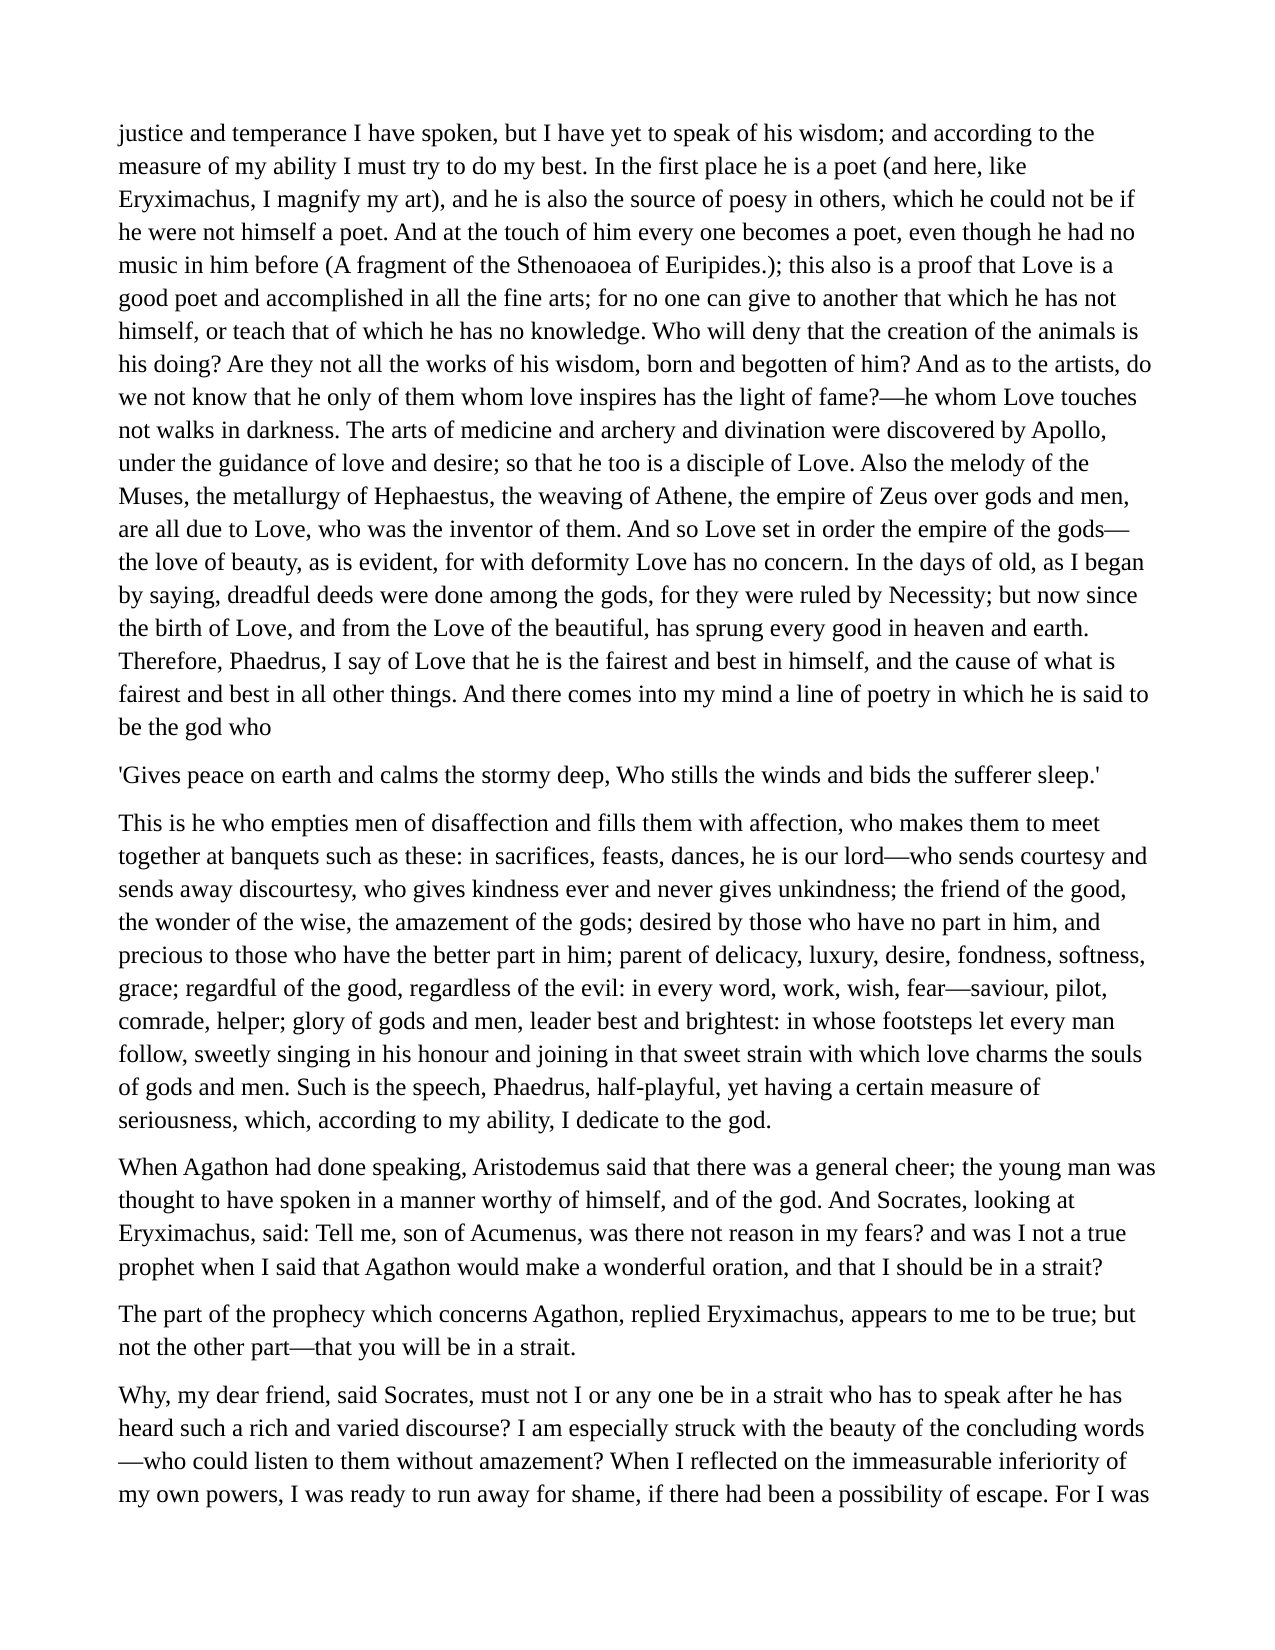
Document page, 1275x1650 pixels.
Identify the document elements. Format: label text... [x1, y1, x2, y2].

text justice and temperance I have spoken, but I have yet to speak of his wisdom; and according to the measure of my ability I must try to do my best. In the first place he is a poet (and here, like Eryximachus, I magnify my art), and he is also the source of poesy in others, which he could not be if he were not himself a poet. And at the touch of him every one becomes a poet, even though he had no music in him before (A fragment of the Sthenoaoea of Euripides.); this also is a proof that Love is a good poet and accomplished in all the fine arts; for no one can give to another that which he has not himself, or teach that of which he has no knowledge. Who will deny that the creation of the animals is his doing? Are they not all the works of his wisdom, born and begotten of him? And as to the artists, do we not know that he only of them whom love inspires has the light of fame?—he whom Love touches not walks in darkness. The arts of medicine and archery and divination were discovered by Apollo, under the guidance of love and desire; so that he too is a disciple of Love. Also the melody of the Muses, the metallurgy of Hephaestus, the weaving of Athene, the empire of Zeus over gods and men, are all due to Love, who was the inventor of them. And so Love set in order the empire of the gods—the love of beauty, as is evident, for with deformity Love has no concern. In the days of old, as I began by saying, dreadful deeds were done among the gods, for they were ruled by Necessity; but now since the birth of Love, and from the Love of the beautiful, has sprung every good in heaven and earth. Therefore, Phaedrus, I say of Love that he is the fairest and best in himself, and the cause of what is fairest and best in all other things. And there comes into my mind a line of poetry in which he is said to be the god who [118, 118, 1157, 741]
text Why, my dear friend, said Socrates, must not I or any one be in a strait who has to speak after he has heard such a rich and varied discourse? I am especially struck with the beauty of the concluding words—who could listen to them without amazement? When I reflected on the immeasurable inferiority of my own powers, I was ready to run away for shame, if there had been a possibility of escape. For I was [118, 1380, 1157, 1508]
text 'Gives peace on earth and calms the stormy deep, Who stills the winds and bids the sufferer sleep.' [118, 760, 1157, 789]
text The part of the prophecy which concerns Agathon, replied Eryximachus, appears to me to be true; but not the other part—that you will be in a strait. [118, 1299, 1157, 1361]
text This is he who empties men of disaffection and fills them with affection, who makes them to meet together at banquets such as these: in sacrifices, feasts, dances, he is our lord—who sends courtesy and sends away discourtesy, who gives kindness ever and never gives unkindness; the friend of the good, the wonder of the wise, the amazement of the gods; desired by those who have no part in him, and precious to those who have the better part in him; parent of delicacy, luxury, desire, fondness, softness, grace; regardful of the good, regardless of the evil: in every word, work, wish, fear—saviour, pilot, comrade, helper; glory of gods and men, leader best and brightest: in whose footsteps let every man follow, sweetly singing in his honour and joining in that sweet strain with which love charms the souls of gods and men. Such is the speech, Phaedrus, half-playful, yet having a certain measure of seriousness, which, according to my ability, I dedicate to the god. [118, 808, 1157, 1134]
text When Agathon had done speaking, Aristodemus said that there was a general cheer; the young man was thought to have spoken in a manner worthy of himself, and of the god. And Socrates, looking at Eryximachus, said: Tell me, son of Acumenus, was there not reason in my fears? and was I not a true prophet when I said that Agathon would make a wonderful oration, and that I should be in a strait? [118, 1152, 1157, 1280]
